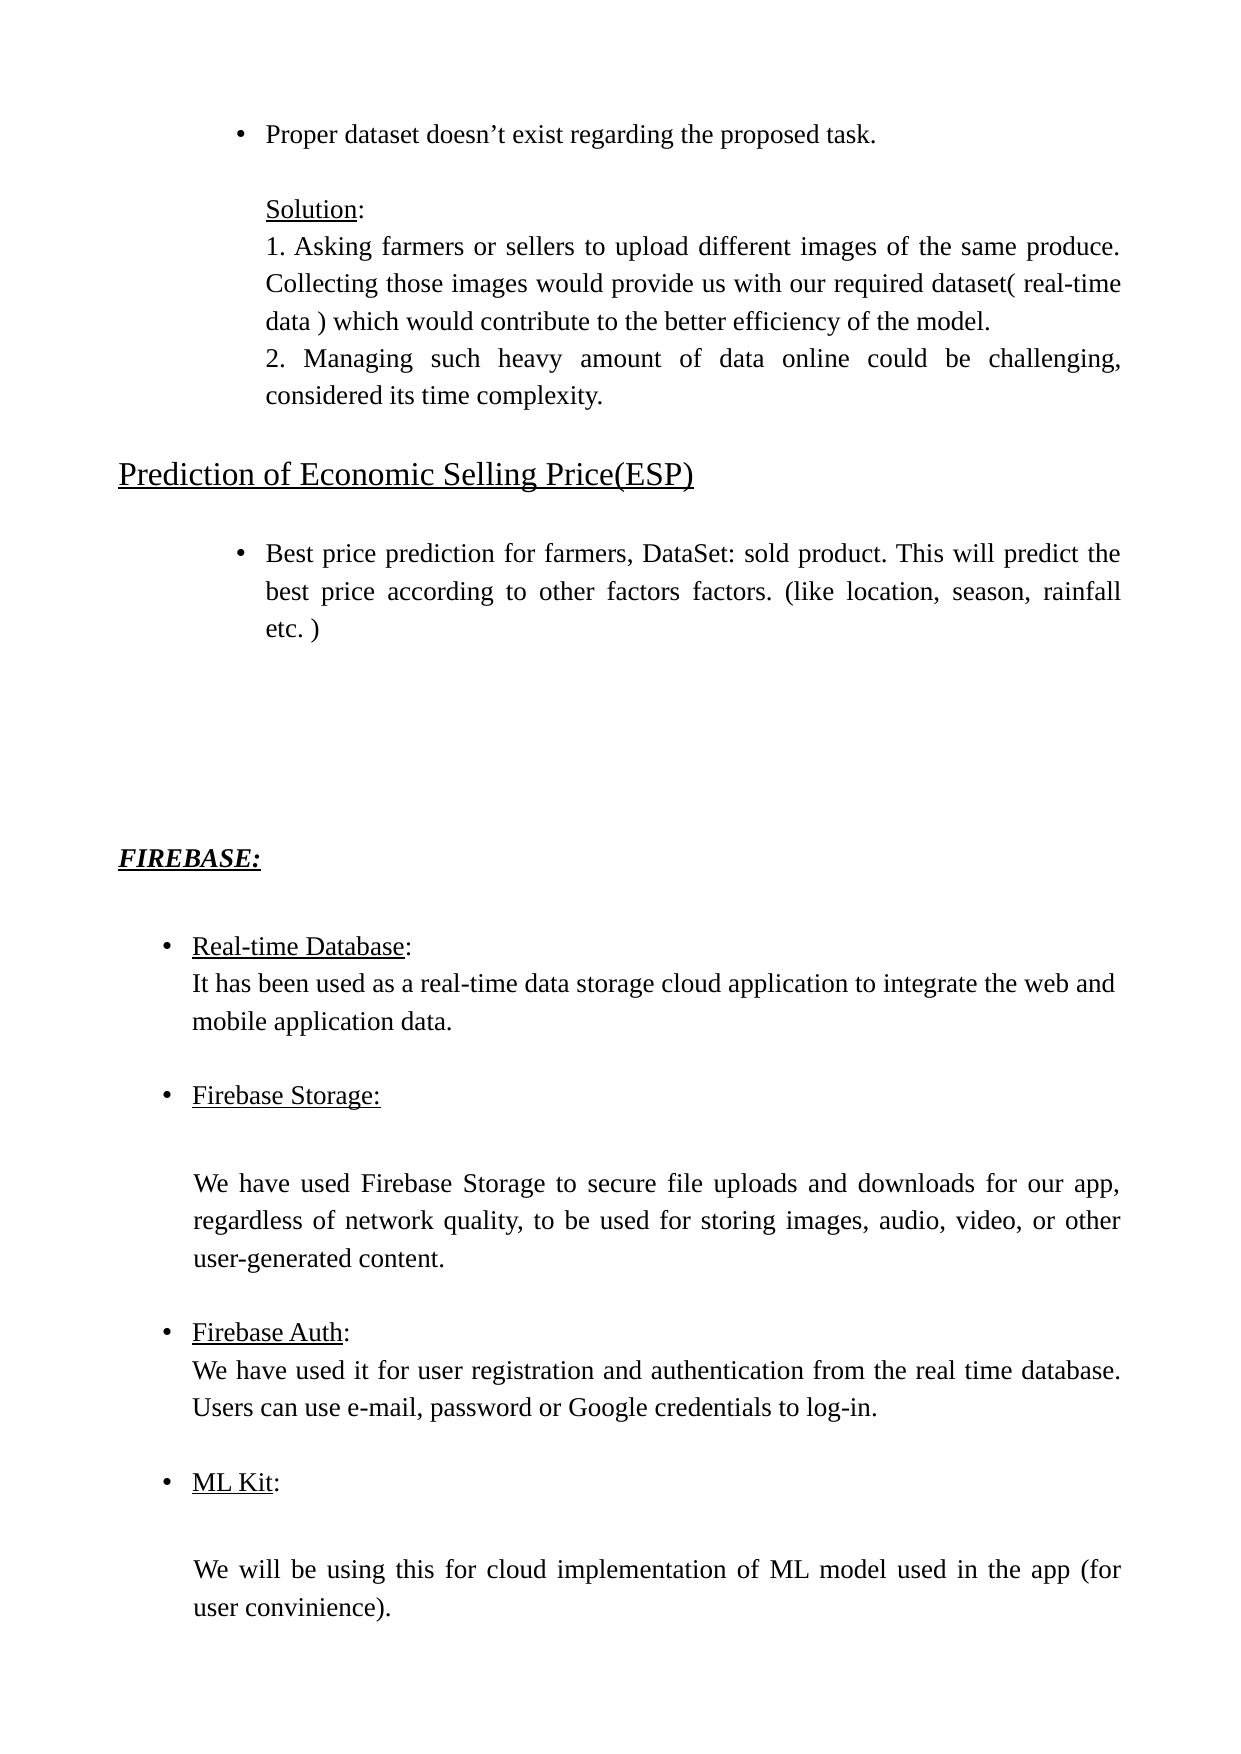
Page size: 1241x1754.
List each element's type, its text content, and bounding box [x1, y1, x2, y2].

list ML Kit: [162, 1466, 1122, 1497]
list Real-time Database: [162, 930, 1122, 961]
text We will be using this for cloud implementation of ML model used in the app (for user convinience). [193, 1553, 1122, 1622]
list Proper dataset doesn’t exist regarding the proposed task. [236, 118, 1122, 149]
list Best price prediction for farmers, DataSet: sold product. This will predict the best price according to other factors factors. (like location, season, rainfall etc. ) [236, 537, 1122, 643]
list Firebase Auth: [162, 1316, 1122, 1348]
text Prediction of Economic Selling Price(ESP) [118, 454, 1122, 492]
list It has been used as a real-time data storage cloud application to integrate the web and mobile application data. [162, 967, 1122, 1036]
list 2. Managing such heavy amount of data online could be challenging, considered its time complexity. [236, 342, 1122, 411]
list Solution: [236, 193, 1122, 224]
text We have used Firebase Storage to secure file uploads and downloads for our app, regardless of network quality, to be used for storing images, audio, video, or other user-generated content. [193, 1167, 1122, 1273]
list We have used it for user registration and authentication from the real time database. Users can use e-mail, password or Google credentials to log-in. [162, 1354, 1122, 1422]
list Firebase Storage: [162, 1079, 1122, 1111]
list 1. Asking farmers or sellers to upload different images of the same produce. Collecting those images would provide us with our required dataset( real-time data ) which would contribute to the better efficiency of the model. [236, 230, 1122, 336]
text FIREBASE: [118, 842, 1122, 873]
